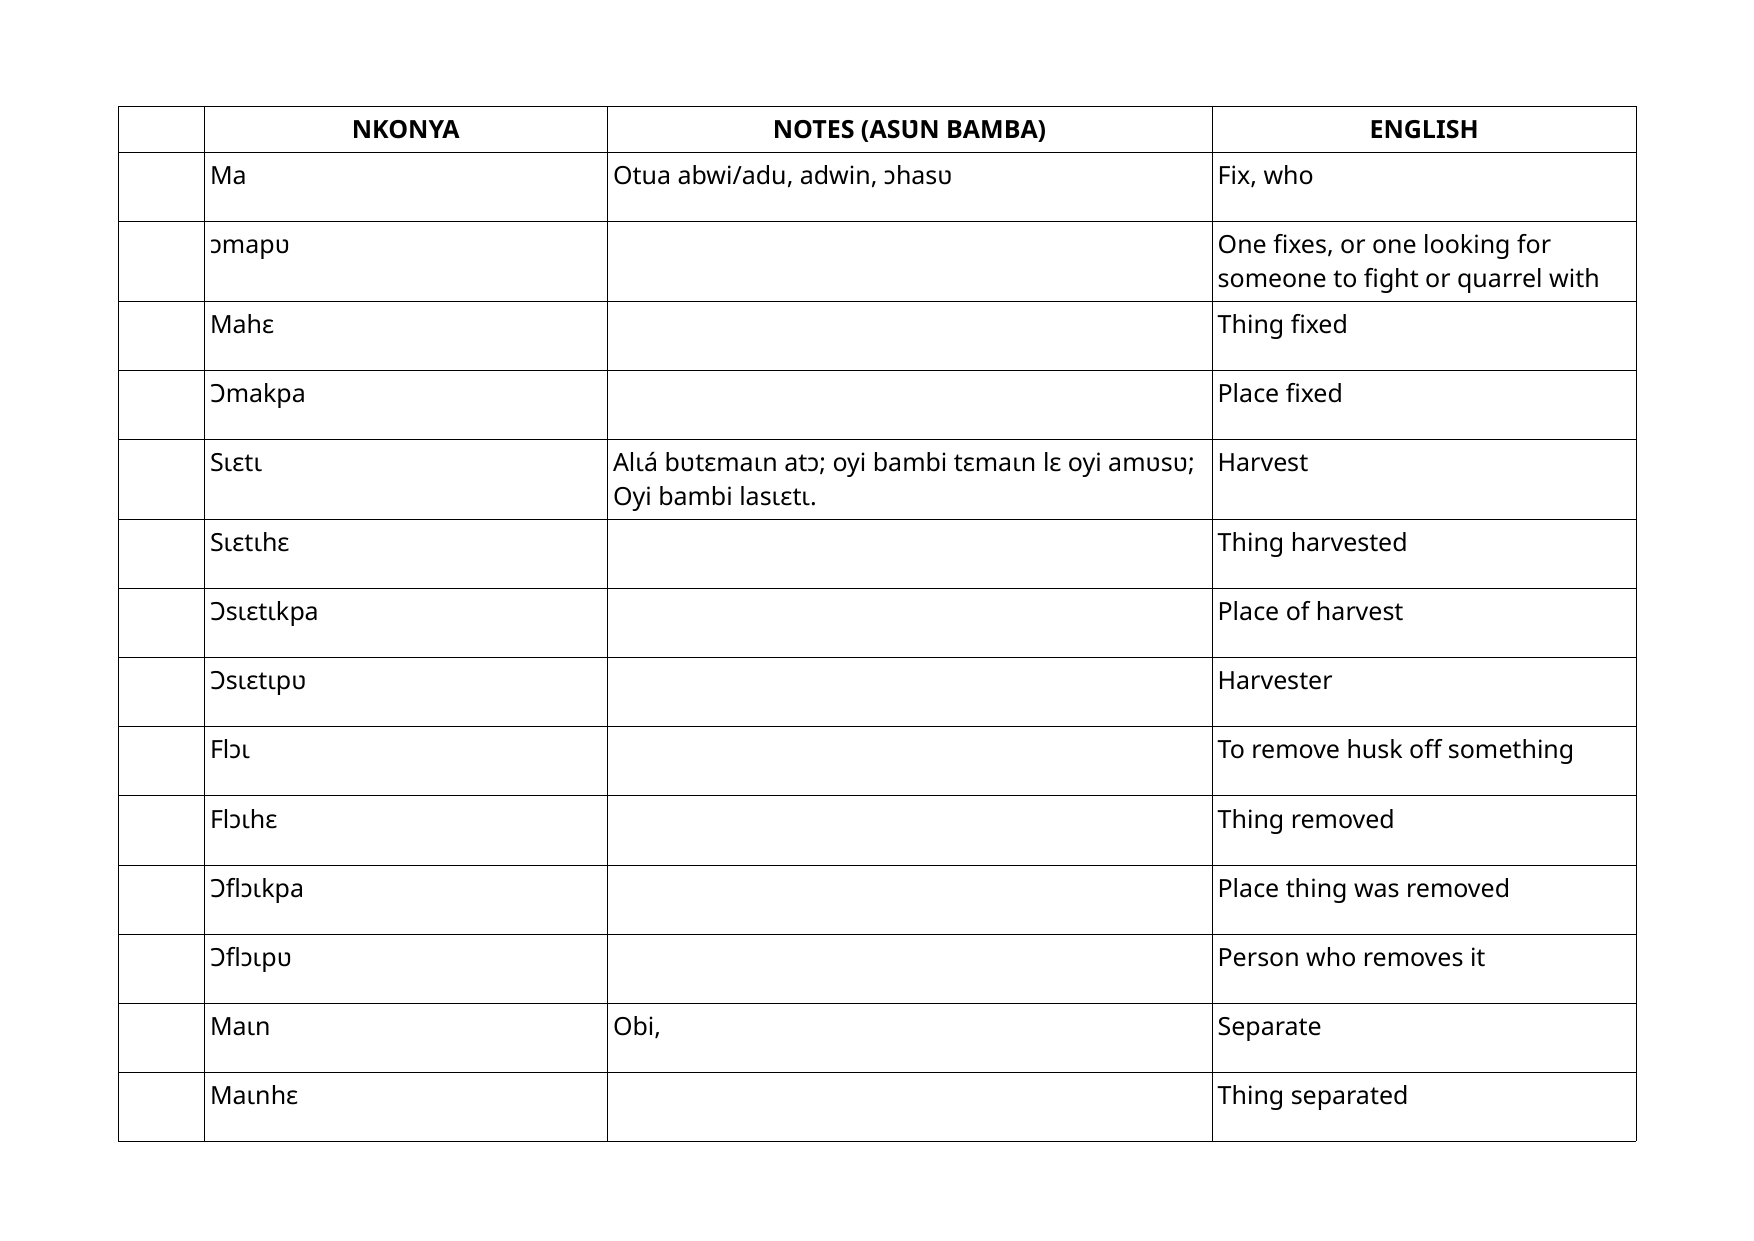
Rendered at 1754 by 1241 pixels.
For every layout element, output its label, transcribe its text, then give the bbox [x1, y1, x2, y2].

table_header NOTES (ASƲN BAMBA) [608, 107, 1212, 152]
table_cell [119, 935, 204, 1003]
table_cell Separate [1213, 1004, 1636, 1072]
table_cell [119, 658, 204, 726]
table_cell Thing fixed [1213, 302, 1636, 370]
table_cell To remove husk off something [1213, 727, 1636, 795]
table_cell Mahɛ [205, 302, 607, 370]
table_cell [119, 222, 204, 301]
table_cell Thing harvested [1213, 520, 1636, 588]
table_cell [608, 727, 1212, 795]
table_cell [119, 1073, 204, 1141]
table_cell Person who removes it [1213, 935, 1636, 1003]
table_cell Place thing was removed [1213, 866, 1636, 934]
table_cell Ɔflɔɩkpa [205, 866, 607, 934]
table_cell ɔmapʋ [205, 222, 607, 301]
table_cell Maɩnhɛ [205, 1073, 607, 1141]
table_cell Flɔɩhɛ [205, 796, 607, 864]
table_cell Thing separated [1213, 1073, 1636, 1141]
table_cell Ɔflɔɩpʋ [205, 935, 607, 1003]
table_cell [608, 658, 1212, 726]
table_cell Flɔɩ [205, 727, 607, 795]
table_cell [608, 302, 1212, 370]
table_cell [119, 1004, 204, 1072]
table_cell Otua abwi/adu, adwin, ɔhasʋ [608, 153, 1212, 221]
table_header NKONYA [205, 107, 607, 152]
table_cell Place fixed [1213, 371, 1636, 439]
table_cell Alɩá bʋtɛmaɩn atɔ; oyi bambi tɛmaɩn lɛ oyi amʋsʋ; Oyi bambi lasɩɛtɩ. [608, 440, 1212, 519]
table_cell [119, 520, 204, 588]
table_cell [119, 440, 204, 519]
table_cell Harvester [1213, 658, 1636, 726]
table_cell [119, 153, 204, 221]
table_cell Sɩɛtɩhɛ [205, 520, 607, 588]
table_cell Ɔmakpa [205, 371, 607, 439]
table_cell [119, 796, 204, 864]
table_cell Fix, who [1213, 153, 1636, 221]
table_cell Maɩn [205, 1004, 607, 1072]
table_cell Thing removed [1213, 796, 1636, 864]
table_cell [608, 589, 1212, 657]
table_cell [119, 589, 204, 657]
table_cell [608, 371, 1212, 439]
table_cell [119, 727, 204, 795]
table_cell [608, 796, 1212, 864]
table_cell [608, 935, 1212, 1003]
table_cell Harvest [1213, 440, 1636, 519]
table_cell Ma [205, 153, 607, 221]
table_cell [119, 866, 204, 934]
table_cell One fixes, or one looking for someone to fight or quarrel with [1213, 222, 1636, 301]
table_cell [608, 222, 1212, 301]
table_cell [608, 866, 1212, 934]
table_cell [608, 1073, 1212, 1141]
table_cell Ɔsɩɛtɩkpa [205, 589, 607, 657]
table_header ENGLISH [1213, 107, 1636, 152]
table_cell Sɩɛtɩ [205, 440, 607, 519]
table_cell Obi, [608, 1004, 1212, 1072]
table_cell [119, 302, 204, 370]
table_cell [608, 520, 1212, 588]
table_header [119, 107, 204, 152]
table_cell Ɔsɩɛtɩpʋ [205, 658, 607, 726]
table_cell Place of harvest [1213, 589, 1636, 657]
table_cell [119, 371, 204, 439]
